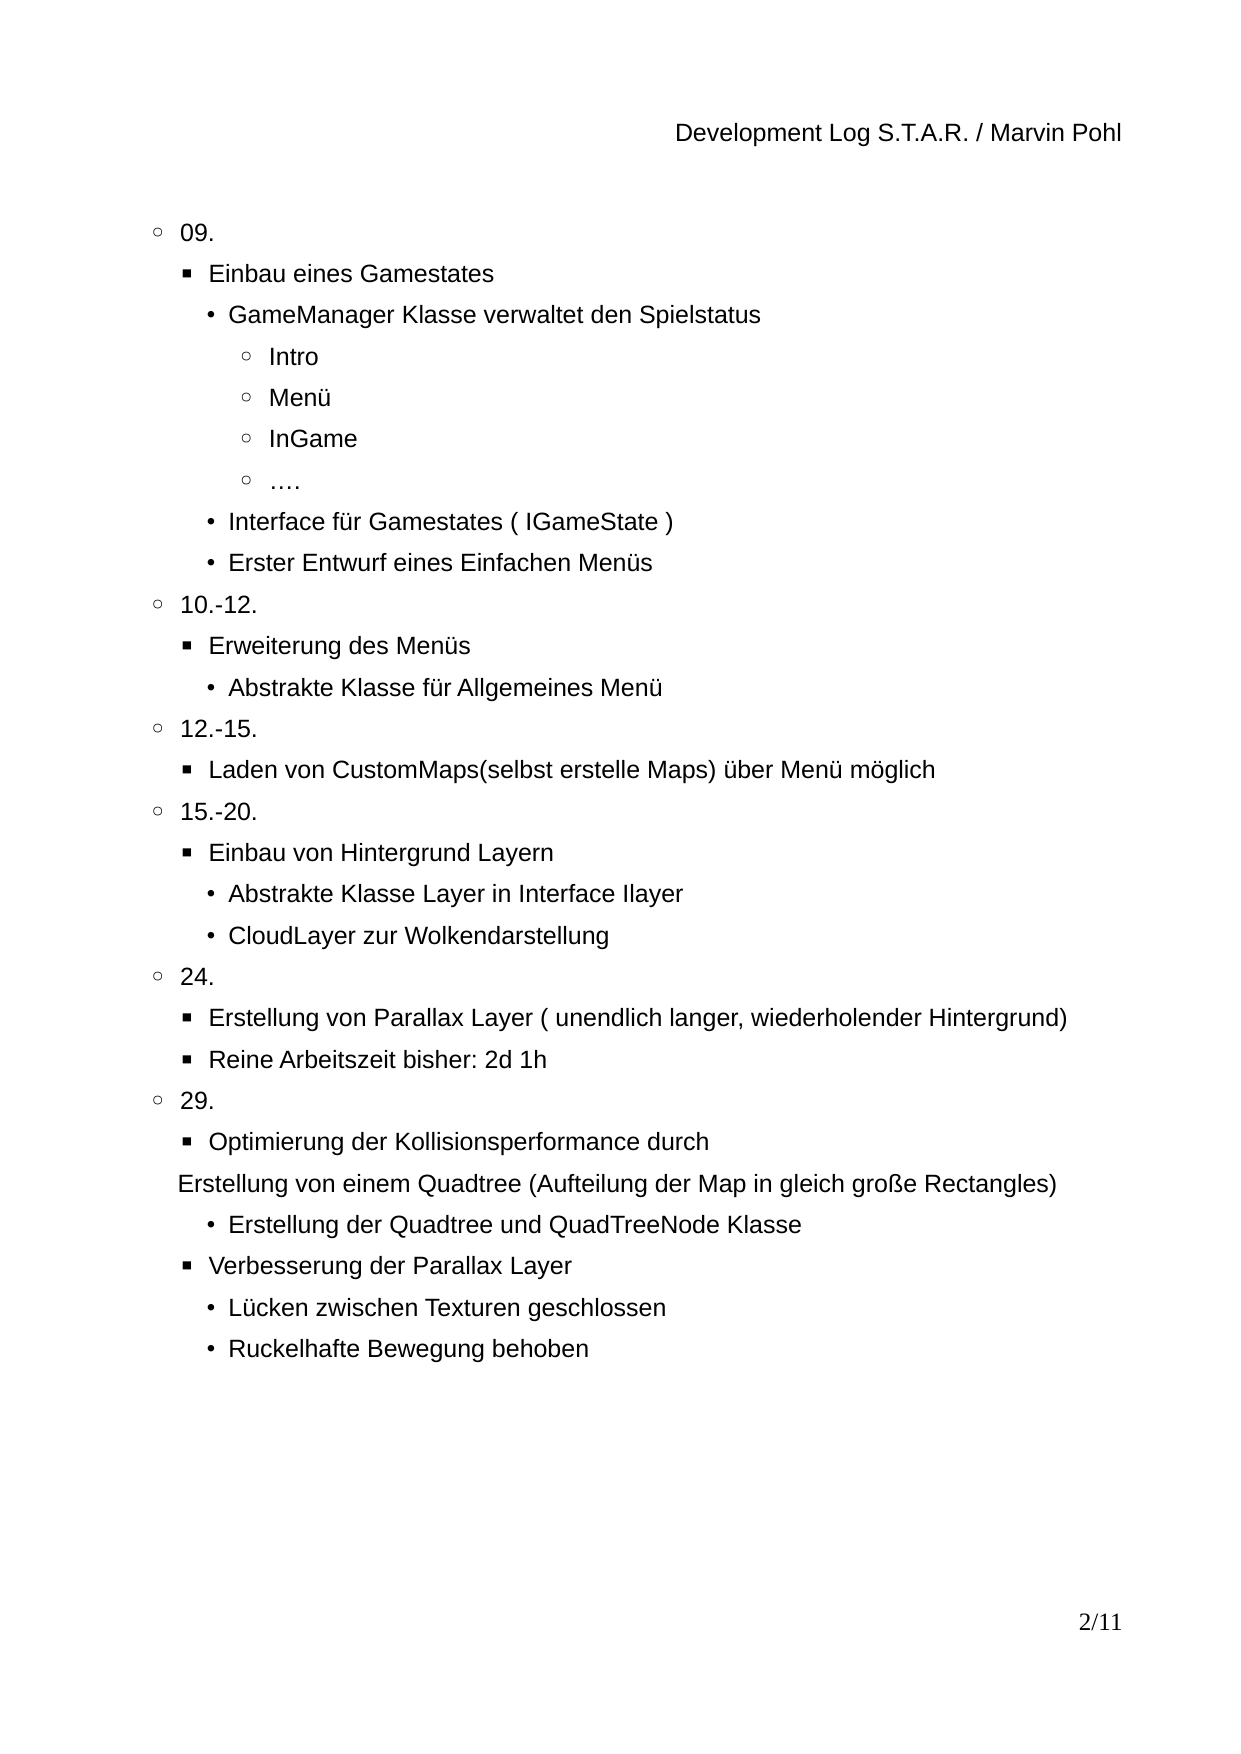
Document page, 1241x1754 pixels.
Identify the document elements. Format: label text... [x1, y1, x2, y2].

list Einbau von Hintergrund Layern [177, 838, 1122, 867]
list Abstrakte Klasse für Allgemeines Menü [207, 672, 1122, 701]
list Erweiterung des Menüs [177, 631, 1122, 660]
list 15.-20. [148, 797, 1122, 825]
list 12.-15. [148, 714, 1122, 743]
list GameManager Klasse verwaltet den Spielstatus [207, 300, 1122, 329]
list 10.-12. [148, 590, 1122, 619]
list Interface für Gamestates ( IGameState ) [207, 507, 1122, 536]
list Optimierung der Kollisionsperformance durch [177, 1127, 1122, 1156]
list Intro [236, 342, 1122, 371]
list 09. [148, 218, 1122, 246]
list Abstrakte Klasse Layer in Interface Ilayer [207, 879, 1122, 908]
list 24. [148, 962, 1122, 991]
list Erstellung der Quadtree und QuadTreeNode Klasse [207, 1210, 1122, 1239]
list 29. [148, 1086, 1122, 1115]
list Menü [236, 383, 1122, 412]
list InGame [236, 424, 1122, 453]
list Lücken zwischen Texturen geschlossen [207, 1293, 1122, 1322]
list Ruckelhafte Bewegung behoben [207, 1334, 1122, 1363]
list …. [236, 466, 1122, 494]
list Erstellung von einem Quadtree (Aufteilung der Map in gleich große Rectangles) [177, 1169, 1122, 1197]
list Laden von CustomMaps(selbst erstelle Maps) über Menü möglich [177, 755, 1122, 784]
list Erstellung von Parallax Layer ( unendlich langer, wiederholender Hintergrund) [177, 1003, 1122, 1032]
list CloudLayer zur Wolkendarstellung [207, 921, 1122, 949]
list Einbau eines Gamestates [177, 259, 1122, 288]
list Erster Entwurf eines Einfachen Menüs [207, 548, 1122, 577]
list Reine Arbeitszeit bisher: 2d 1h [177, 1045, 1122, 1073]
list Verbesserung der Parallax Layer [177, 1251, 1122, 1280]
